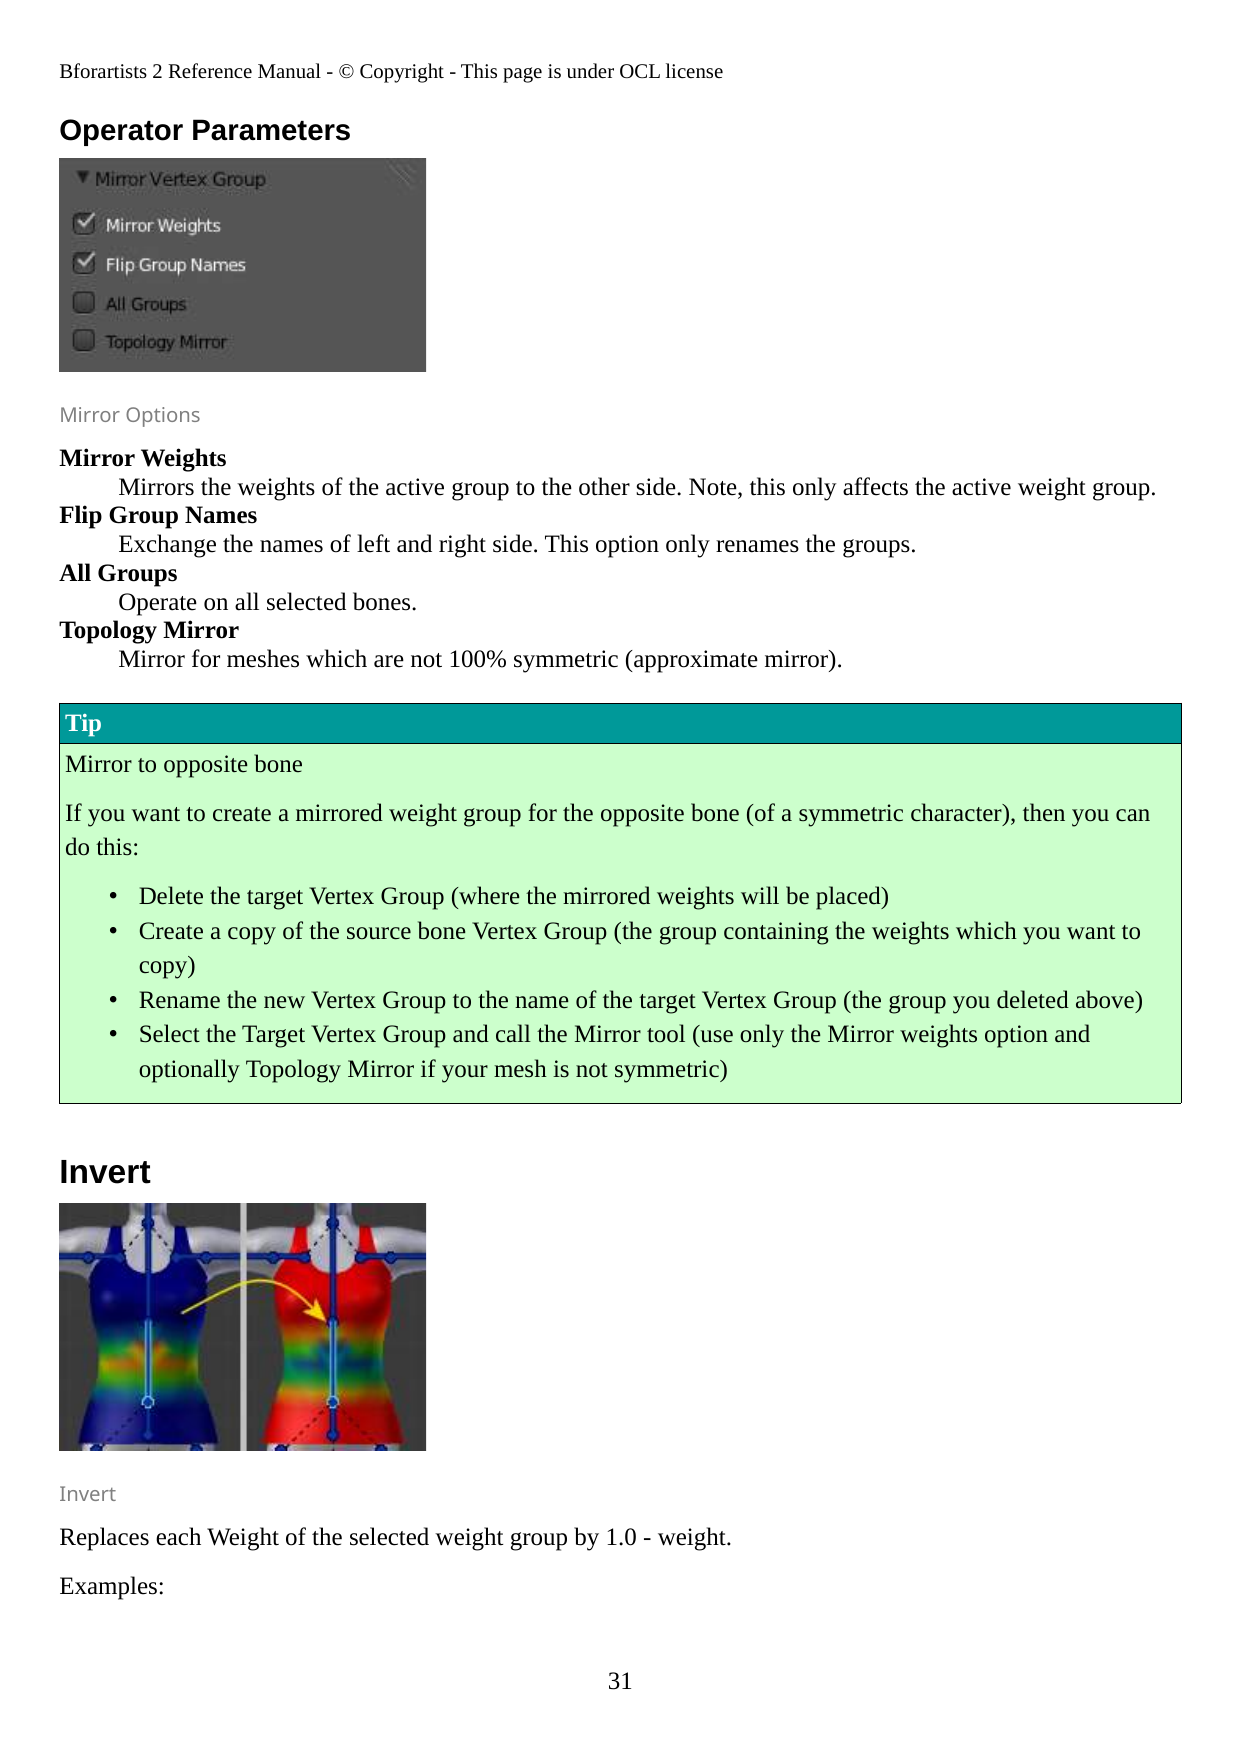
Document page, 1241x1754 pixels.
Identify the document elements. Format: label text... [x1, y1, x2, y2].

list Operate on all selected bones. [118, 587, 1181, 616]
list Exchange the names of left and right side. This option only renames the groups. [118, 529, 1181, 558]
subtitle Mirror Weights [59, 443, 1181, 472]
picture [59, 158, 427, 372]
list Mirror for meshes which are not 100% symmetric (approximate mirror). [118, 644, 1181, 673]
text Mirror Options [59, 397, 1181, 428]
subtitle Operator Parameters [59, 113, 1181, 146]
text Replaces each Weight of the selected weight group by 1.0 - weight. [59, 1522, 1181, 1551]
subtitle Invert [59, 1152, 1181, 1191]
subtitle Topology Mirror [59, 616, 1181, 644]
table_header Tip [60, 704, 1181, 743]
list Mirrors the weights of the active group to the other side. Note, this only affects the active weight group. [118, 472, 1181, 501]
text Examples: [59, 1571, 1181, 1600]
table_cell Mirror to opposite bone If you want to create a mirrored weight group for the opposite bone (of a symmetric character), then you can do this: Delete the target Vertex Group (where the mirrored weights will be placed) Create a copy of the source bone Vertex Group (the group containing the weights which you want to copy) Rename the new Vertex Group to the name of the target Vertex Group (the group you deleted above) Select the Target Vertex Group and call the Mirror tool (use only the Mirror weights option and optionally Topology Mirror if your mesh is not symmetric) [60, 744, 1181, 1103]
subtitle Flip Group Names [59, 501, 1181, 529]
picture [59, 1203, 427, 1451]
text Invert [59, 1476, 1181, 1507]
subtitle All Groups [59, 558, 1181, 587]
